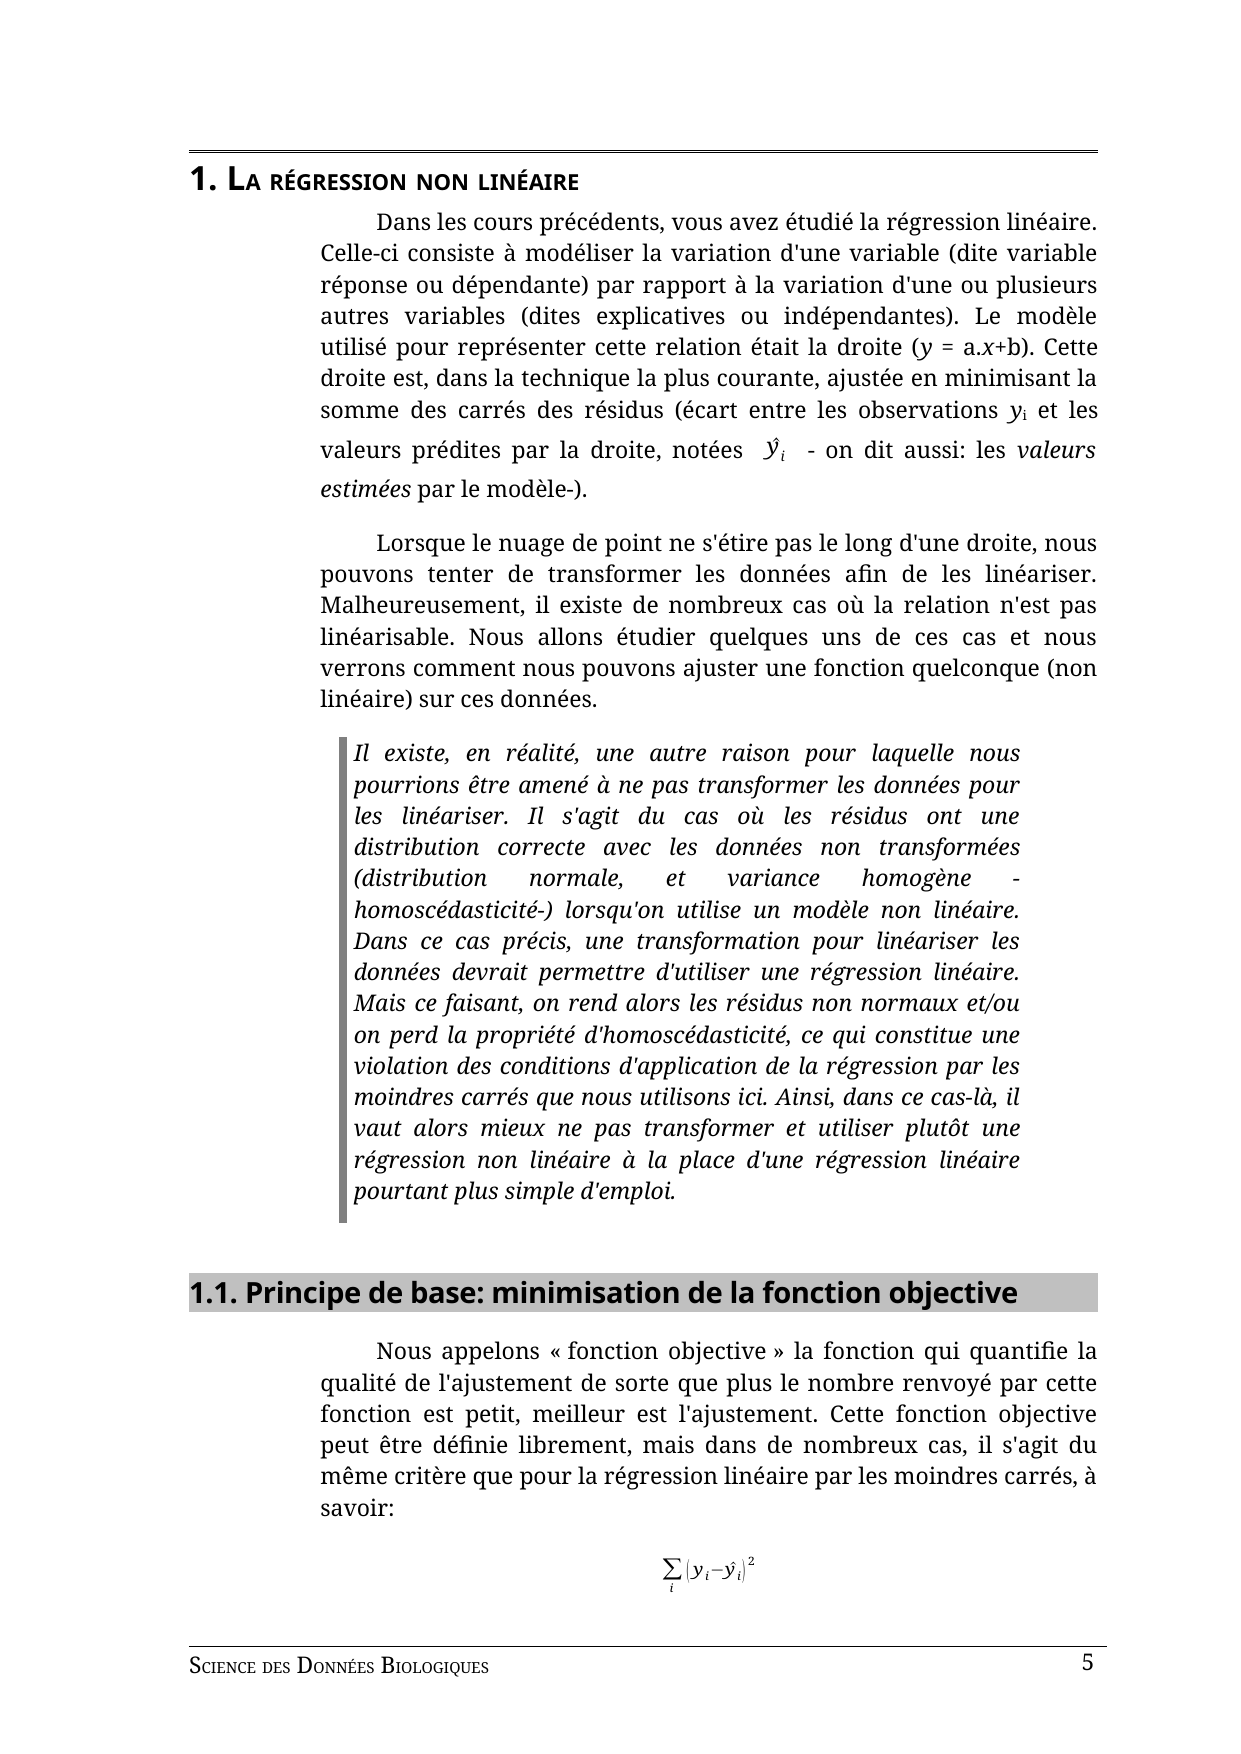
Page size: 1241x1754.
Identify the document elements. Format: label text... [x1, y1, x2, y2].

text Nous appelons « fonction objective » la fonction qui quantifie la qualité de l'ajustement de sorte que plus le nombre renvoyé par cette fonction est petit, meilleur est l'ajustement. Cette fonction objective peut être définie librement, mais dans de nombreux cas, il s'agit du même critère que pour la régression linéaire par les moindres carrés, à savoir: [320, 1335, 1098, 1523]
text Lorsque le nuage de point ne s'étire pas le long d'une droite, nous pouvons tenter de transformer les données afin de les linéariser. Malheureusement, il existe de nombreux cas où la relation n'est pas linéarisable. Nous allons étudier quelques uns de ces cas et nous verrons comment nous pouvons ajuster une fonction quelconque (non linéaire) sur ces données. [320, 527, 1098, 714]
subtitle La régression non linéaire [189, 153, 1098, 200]
subtitle Principe de base: minimisation de la fonction objective [189, 1273, 1098, 1312]
text Dans les cours précédents, vous avez étudié la régression linéaire. Celle-ci consiste à modéliser la variation d'une variable (dite variable réponse ou dépendante) par rapport à la variation d'une ou plusieurs autres variables (dites explicatives ou indépendantes). Le modèle utilisé pour représenter cette relation était la droite (y = a.x+b). Cette droite est, dans la technique la plus courante, ajustée en minimisant la somme des carrés des résidus (écart entre les observations yi et les valeurs prédites par la droite, notées- on dit aussi: les valeurs estimées par le modèle-). [320, 206, 1098, 504]
text Il existe, en réalité, une autre raison pour laquelle nous pourrions être amené à ne pas transformer les données pour les linéariser. Il s'agit du cas où les résidus ont une distribution correcte avec les données non transformées (distribution normale, et variance homogène -homoscédasticité-) lorsqu'on utilise un modèle non linéaire. Dans ce cas précis, une transformation pour linéariser les données devrait permettre d'utiliser une régression linéaire. Mais ce faisant, on rend alors les résidus non normaux et/ou on perd la propriété d'homoscédasticité, ce qui constitue une violation des conditions d'application de la régression par les moindres carrés que nous utilisons ici. Ainsi, dans ce cas-là, il vaut alors mieux ne pas transformer et utiliser plutôt une régression non linéaire à la place d'une régression linéaire pourtant plus simple d'emploi. [347, 737, 1023, 1212]
